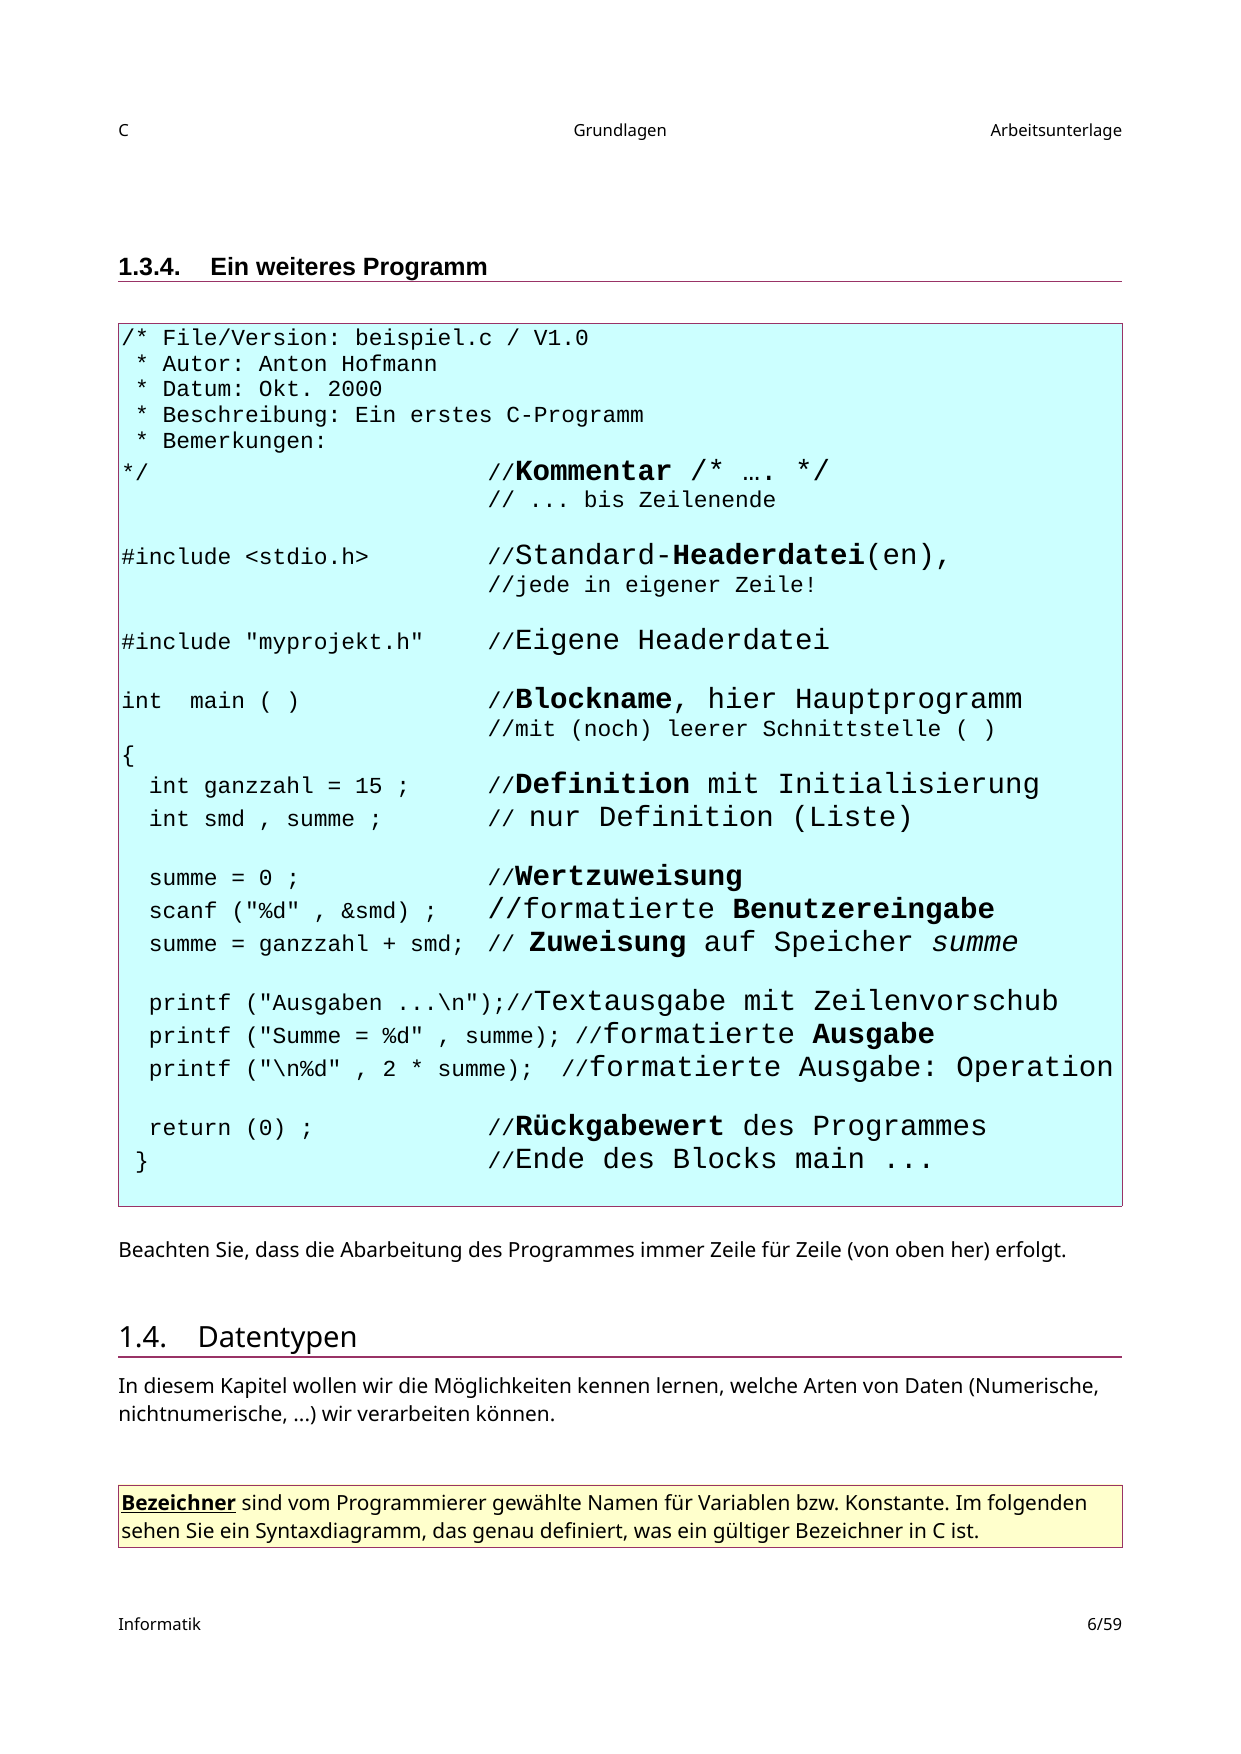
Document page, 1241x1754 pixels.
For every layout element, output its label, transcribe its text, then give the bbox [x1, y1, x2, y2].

text */ //Kommentar /* …. */ [119, 453, 1122, 486]
text In diesem Kapitel wollen wir die Möglichkeiten kennen lernen, welche Arten von Daten (Numerische, nichtnumerische, ...) wir verarbeiten können. [118, 1371, 1122, 1428]
text * Bemerkungen: [119, 427, 1122, 453]
text scanf ("%d" , &smd) ; //formatierte Benutzereingabe [119, 891, 1122, 924]
text printf ("Ausgaben ...\n");//Textausgabe mit Zeilenvorschub [119, 983, 1122, 1016]
text int main ( ) //Blockname, hier Hauptprogramm [119, 681, 1122, 714]
text return (0) ; //Rückgabewert des Programmes [119, 1108, 1122, 1141]
text * Autor: Anton Hofmann [119, 349, 1122, 375]
text int ganzzahl = 15 ; //Definition mit Initialisierung [119, 766, 1122, 799]
subtitle Datentypen [118, 1317, 1122, 1356]
text Bezeichner sind vom Programmierer gewählte Namen für Variablen bzw. Konstante. Im folgenden sehen Sie ein Syntaxdiagramm, das genau definiert, was ein gültiger Bezeichner in C ist. [119, 1486, 1122, 1547]
text //mit (noch) leerer Schnittstelle ( ) [119, 714, 1122, 740]
text #include <stdio.h> //Standard-Headerdatei(en), [119, 537, 1122, 571]
text //jede in eigener Zeile! [119, 571, 1122, 596]
text // ... bis Zeilenende [119, 486, 1122, 512]
text * Datum: Okt. 2000 [119, 375, 1122, 401]
text } //Ende des Blocks main ... [119, 1141, 1122, 1174]
text printf ("\n%d" , 2 * summe); //formatierte Ausgabe: Operation [119, 1049, 1122, 1082]
text summe = 0 ; //Wertzuweisung [119, 858, 1122, 891]
text summe = ganzzahl + smd; // Zuweisung auf Speicher summe [119, 924, 1122, 983]
subtitle Ein weiteres Programm [118, 252, 1122, 281]
text int smd , summe ; // nur Definition (Liste) [119, 799, 1122, 832]
text * Beschreibung: Ein erstes C-Programm [119, 401, 1122, 427]
text { [119, 740, 1122, 766]
text /* File/Version: beispiel.c / V1.0 [119, 324, 1122, 349]
text printf ("Summe = %d" , summe); //formatierte Ausgabe [119, 1016, 1122, 1049]
text #include "myprojekt.h" //Eigene Headerdatei [119, 622, 1122, 655]
text Beachten Sie, dass die Abarbeitung des Programmes immer Zeile für Zeile (von oben her) erfolgt. [118, 1235, 1122, 1263]
